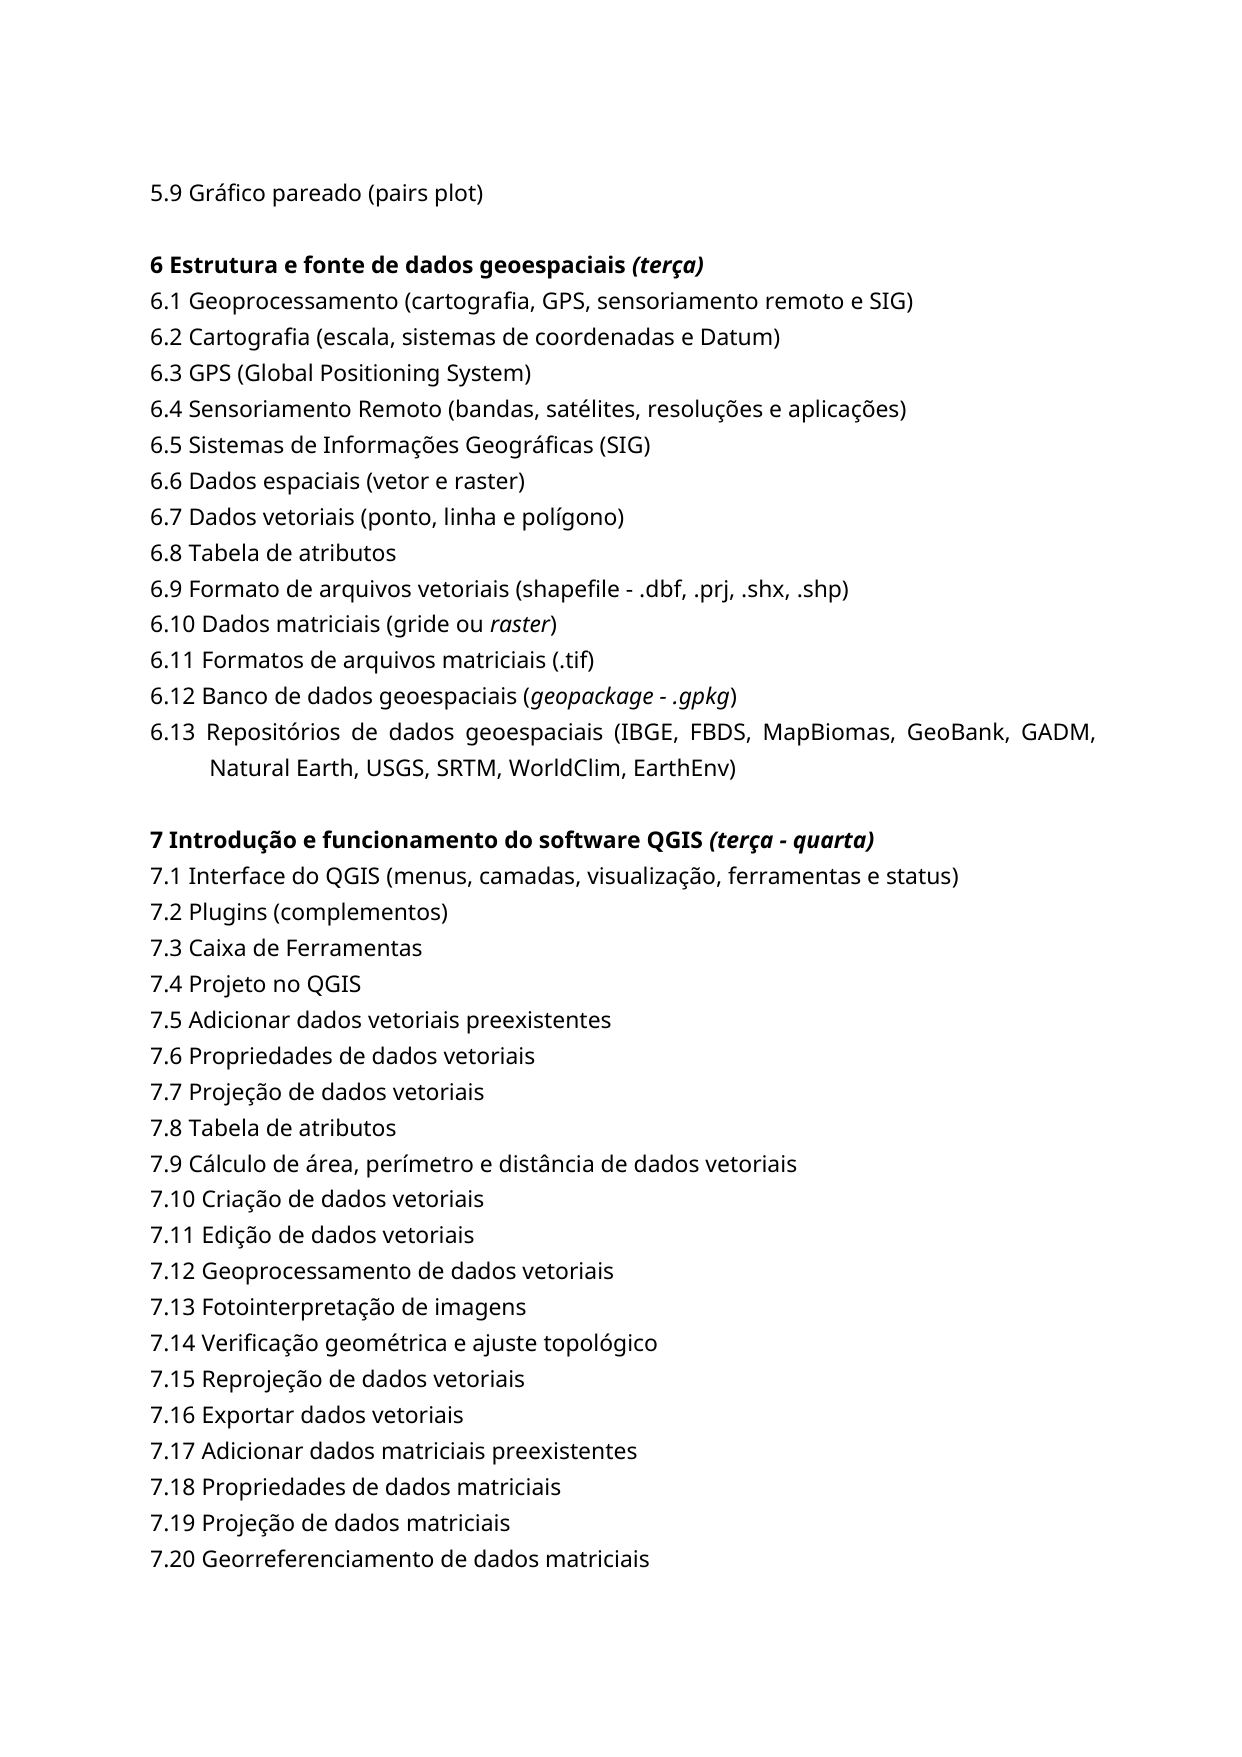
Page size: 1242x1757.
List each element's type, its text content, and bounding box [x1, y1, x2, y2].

text 7.4 Projeto no QGIS [150, 968, 1097, 999]
text 7.10 Criação de dados vetoriais [150, 1183, 1097, 1215]
text 6.1 Geoprocessamento (cartografia, GPS, sensoriamento remoto e SIG) [150, 285, 1097, 316]
text 7.12 Geoprocessamento de dados vetoriais [150, 1255, 1097, 1287]
text 7.16 Exportar dados vetoriais [150, 1399, 1097, 1430]
text 6.5 Sistemas de Informações Geográficas (SIG) [150, 429, 1097, 460]
text 7.14 Verificação geométrica e ajuste topológico [150, 1327, 1097, 1358]
text 7.6 Propriedades de dados vetoriais [150, 1040, 1097, 1071]
text 6.13 Repositórios de dados geoespaciais (IBGE, FBDS, MapBiomas, GeoBank, GADM, Natural Earth, USGS, SRTM, WorldClim, EarthEnv) [150, 716, 1097, 783]
text 6.6 Dados espaciais (vetor e raster) [150, 465, 1097, 496]
text 7.1 Interface do QGIS (menus, camadas, visualização, ferramentas e status) [150, 860, 1097, 891]
text 7.5 Adicionar dados vetoriais preexistentes [150, 1004, 1097, 1035]
text 6.9 Formato de arquivos vetoriais (shapefile - .dbf, .prj, .shx, .shp) [150, 572, 1097, 604]
text 6.12 Banco de dados geoespaciais (geopackage - .gpkg) [150, 680, 1097, 712]
text 7.19 Projeção de dados matriciais [150, 1507, 1097, 1538]
text 6.4 Sensoriamento Remoto (bandas, satélites, resoluções e aplicações) [150, 393, 1097, 424]
text 7.11 Edição de dados vetoriais [150, 1219, 1097, 1251]
text 7.15 Reprojeção de dados vetoriais [150, 1363, 1097, 1394]
text 6.8 Tabela de atributos [150, 537, 1097, 568]
text 6.10 Dados matriciais (gride ou raster) [150, 608, 1097, 640]
text 6 Estrutura e fonte de dados geoespaciais (terça) [150, 249, 1097, 280]
text 5.9 Gráfico pareado (pairs plot) [150, 177, 1097, 208]
text 6.7 Dados vetoriais (ponto, linha e polígono) [150, 501, 1097, 532]
text 7.20 Georreferenciamento de dados matriciais [150, 1543, 1097, 1574]
text 7.13 Fotointerpretação de imagens [150, 1291, 1097, 1322]
text 7.17 Adicionar dados matriciais preexistentes [150, 1435, 1097, 1466]
text 6.3 GPS (Global Positioning System) [150, 357, 1097, 388]
text 6.11 Formatos de arquivos matriciais (.tif) [150, 644, 1097, 676]
text 7.18 Propriedades de dados matriciais [150, 1471, 1097, 1502]
text 7.9 Cálculo de área, perímetro e distância de dados vetoriais [150, 1147, 1097, 1179]
text 7 Introdução e funcionamento do software QGIS (terça - quarta) [150, 824, 1097, 855]
text 7.3 Caixa de Ferramentas [150, 932, 1097, 963]
text 7.8 Tabela de atributos [150, 1112, 1097, 1143]
text 7.2 Plugins (complementos) [150, 896, 1097, 927]
text 7.7 Projeção de dados vetoriais [150, 1076, 1097, 1107]
text 6.2 Cartografia (escala, sistemas de coordenadas e Datum) [150, 321, 1097, 352]
